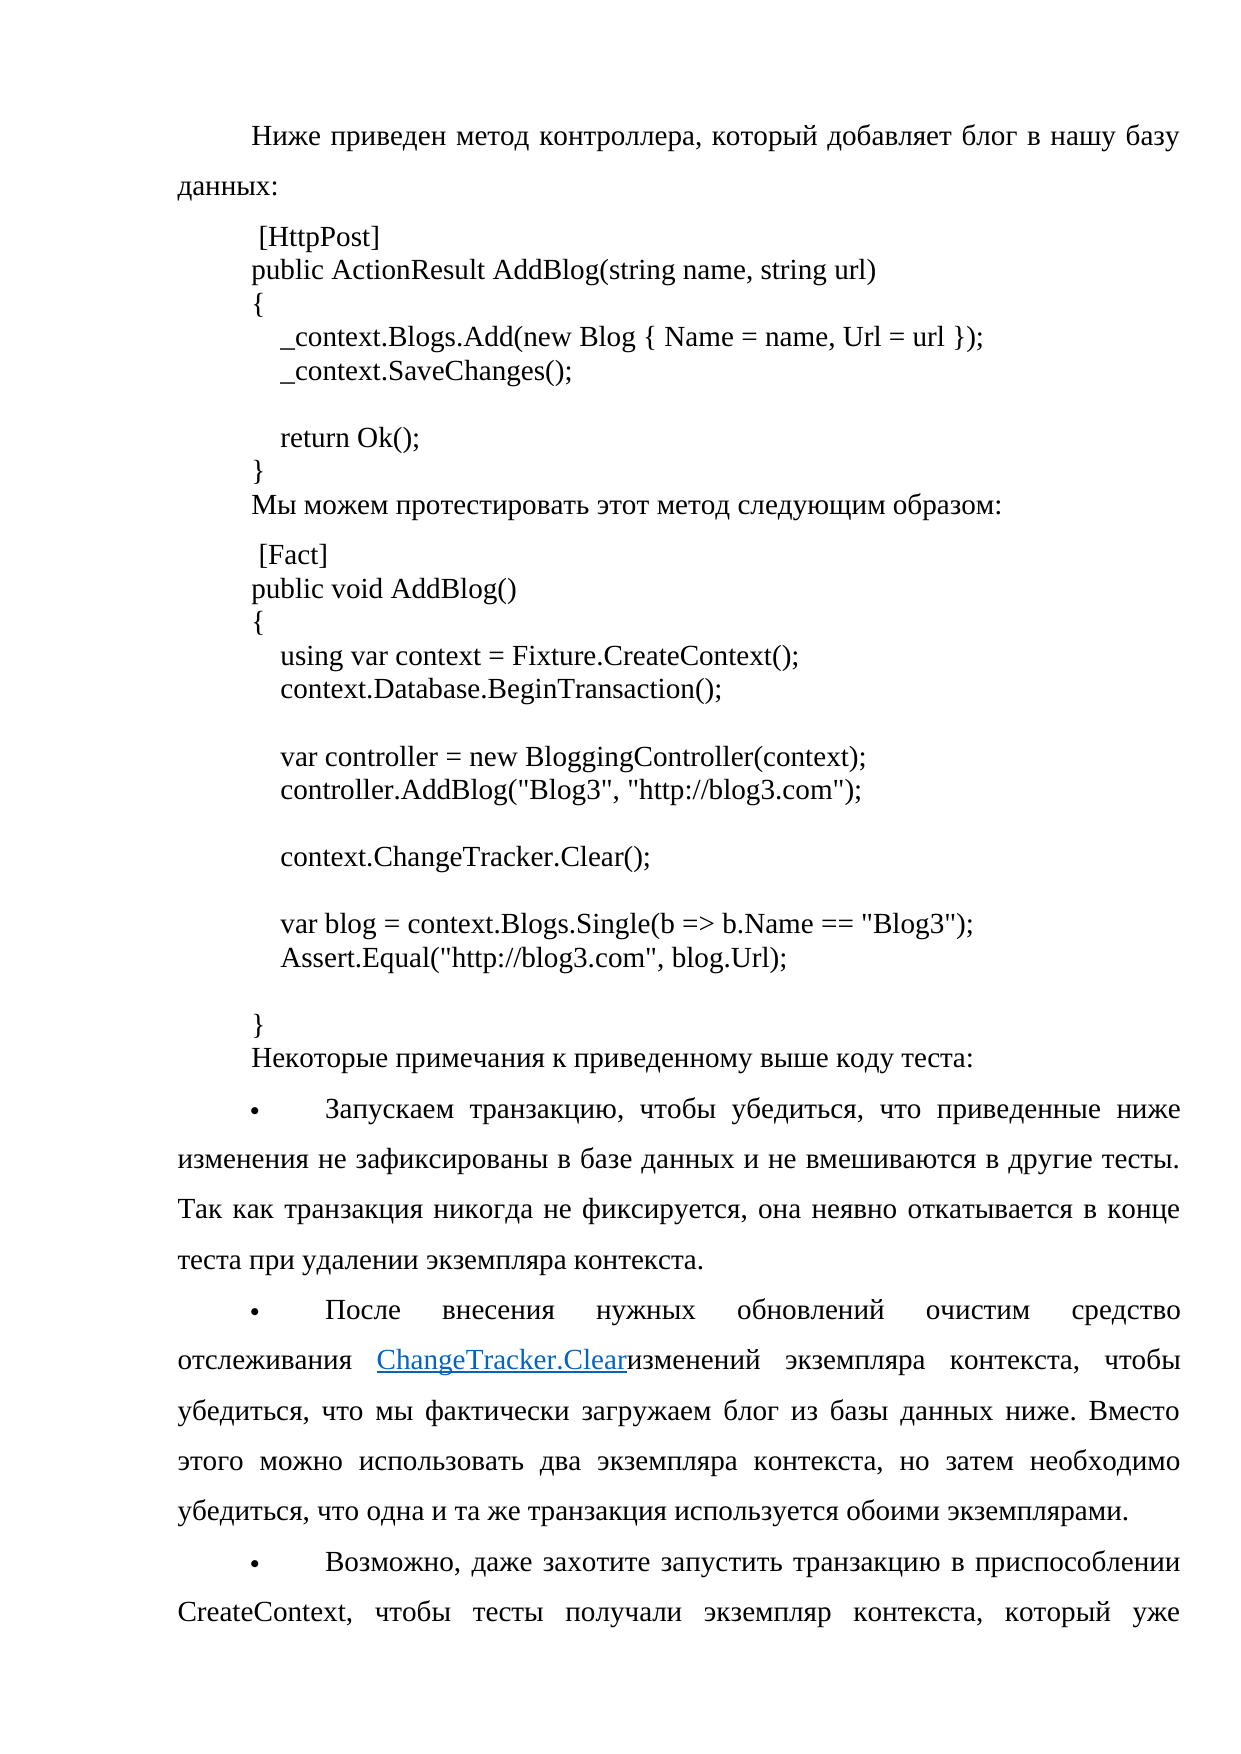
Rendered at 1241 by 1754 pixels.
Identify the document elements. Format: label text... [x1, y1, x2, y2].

text controller.AddBlog("Blog3", "http://blog3.com"); [177, 772, 1181, 806]
list После внесения нужных обновлений очистим средство отслеживания ChangeTracker.Clearизменений экземпляра контекста, чтобы убедиться, что мы фактически загружаем блог из базы данных ниже. Вместо этого можно использовать два экземпляра контекста, но затем необходимо убедиться, что одна и та же транзакция используется обоими экземплярами. [177, 1292, 1181, 1527]
text } [177, 453, 1181, 487]
text context.ChangeTracker.Clear(); [177, 839, 1181, 873]
text context.Database.BeginTransaction(); [177, 672, 1181, 705]
text Некоторые примечания к приведенному выше коду теста: [177, 1041, 1181, 1074]
text } [177, 1007, 1181, 1041]
list Запускаем транзакцию, чтобы убедиться, что приведенные ниже изменения не зафиксированы в базе данных и не вмешиваются в другие тесты. Так как транзакция никогда не фиксируется, она неявно откатывается в конце теста при удалении экземпляра контекста. [177, 1091, 1181, 1275]
text public void AddBlog() [177, 571, 1181, 604]
text return Ok(); [177, 420, 1181, 453]
text _context.SaveChanges(); [177, 353, 1181, 386]
list Возможно, даже захотите запустить транзакцию в приспособлении CreateContext, чтобы тесты получали экземпляр контекста, который уже [177, 1544, 1181, 1627]
text _context.Blogs.Add(new Blog { Name = name, Url = url }); [177, 319, 1181, 353]
text [HttpPost] [177, 219, 1181, 252]
text { [177, 286, 1181, 319]
text { [177, 604, 1181, 638]
text Ниже приведен метод контроллера, который добавляет блог в нашу базу данных: [177, 118, 1181, 202]
text [Fact] [177, 537, 1181, 571]
text var controller = new BloggingController(context); [177, 739, 1181, 772]
text var blog = context.Blogs.Single(b => b.Name == "Blog3"); [177, 906, 1181, 940]
text Assert.Equal("http://blog3.com", blog.Url); [177, 940, 1181, 973]
text Мы можем протестировать этот метод следующим образом: [177, 487, 1181, 521]
text using var context = Fixture.CreateContext(); [177, 638, 1181, 672]
text public ActionResult AddBlog(string name, string url) [177, 252, 1181, 286]
